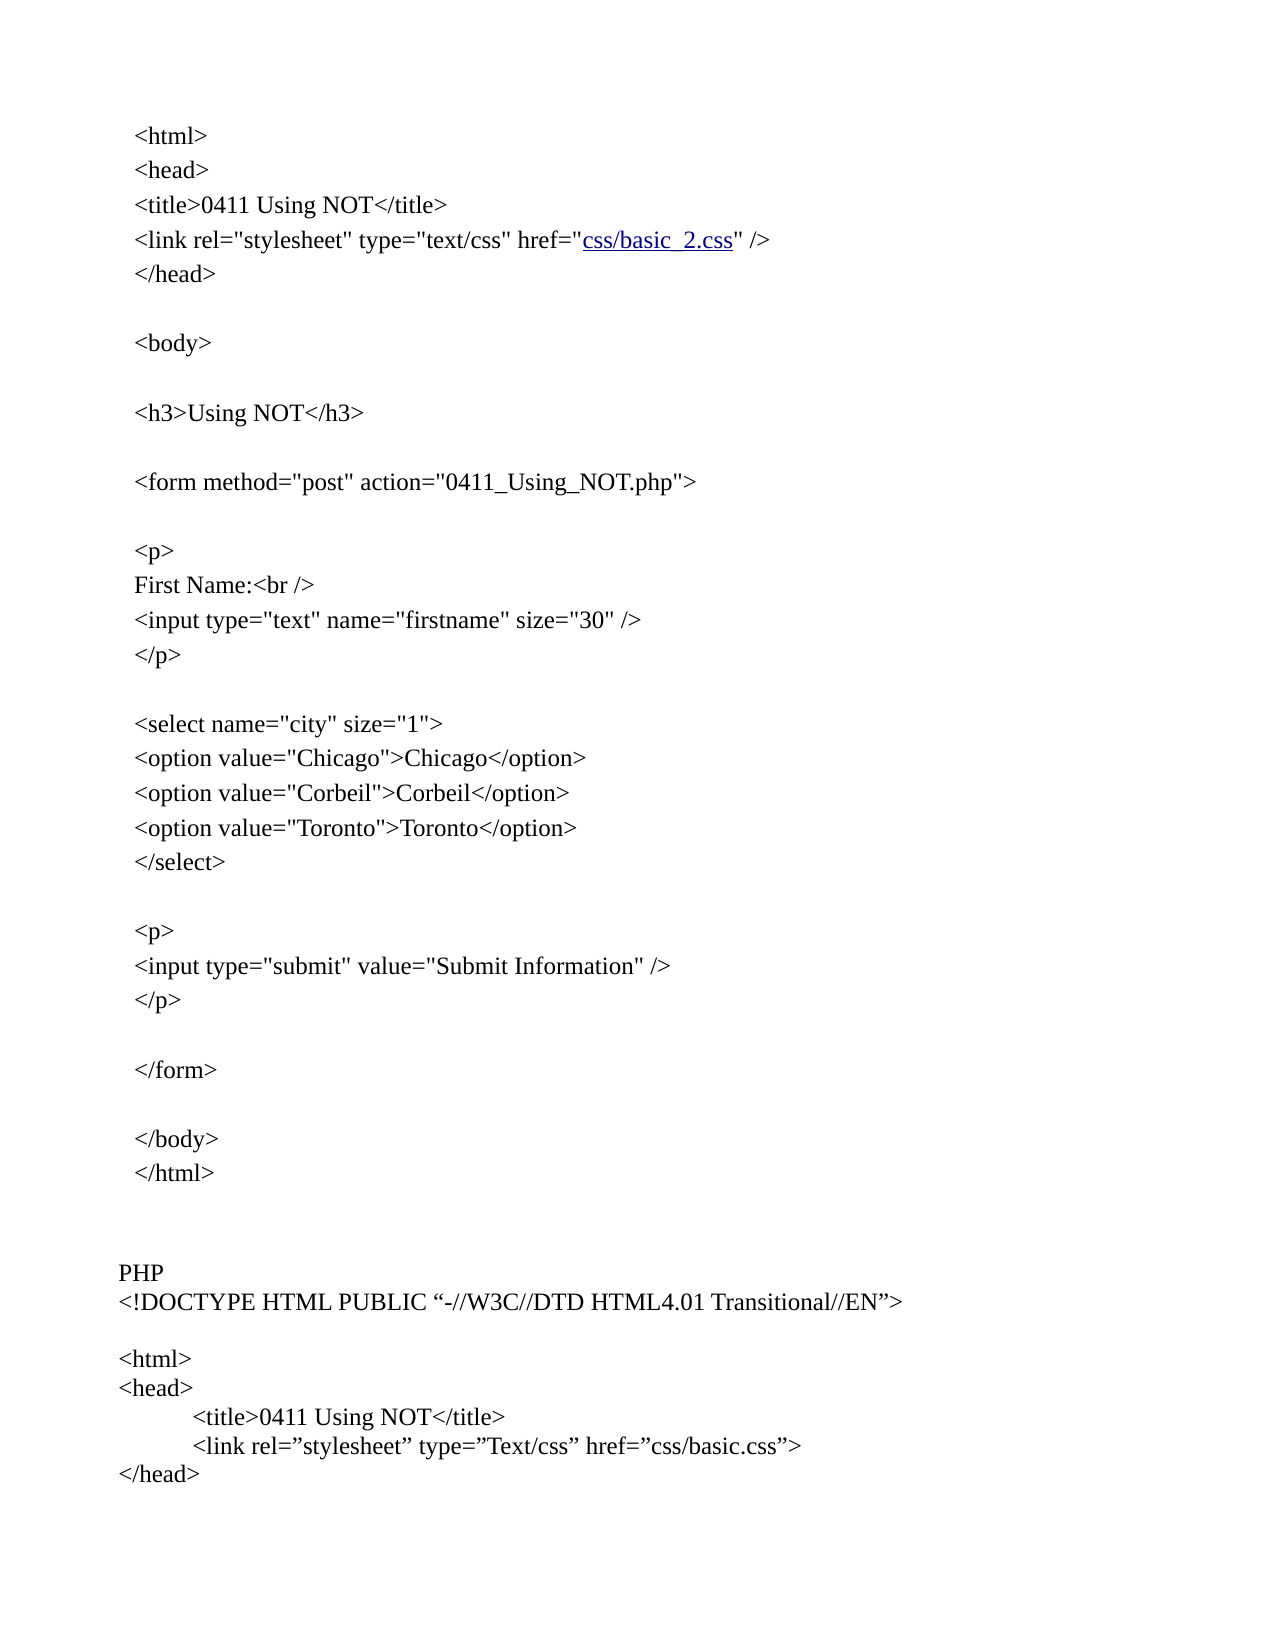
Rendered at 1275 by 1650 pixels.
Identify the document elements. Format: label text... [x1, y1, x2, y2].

table_cell [118, 464, 131, 498]
table_cell [118, 602, 131, 637]
table_cell </p> [131, 637, 928, 671]
table_cell [131, 1017, 928, 1052]
table_cell [118, 533, 131, 568]
table_cell </html> [131, 1156, 928, 1190]
table_cell [118, 291, 131, 326]
table_cell [131, 1086, 928, 1121]
table_cell <select name="city" size="1"> [131, 706, 928, 741]
table_cell [118, 983, 131, 1017]
table_cell [118, 222, 131, 256]
table_cell [118, 637, 131, 671]
table_cell <option value="Corbeil">Corbeil</option> [131, 775, 928, 810]
table_cell [131, 1190, 928, 1201]
table_cell <html> [131, 118, 928, 153]
text <link rel=”stylesheet” type=”Text/css” href=”css/basic.css”> [118, 1431, 1157, 1459]
table_cell </form> [131, 1052, 928, 1086]
table_cell [118, 118, 131, 153]
table_cell [118, 844, 131, 879]
text </head> [118, 1459, 1157, 1488]
table_cell [118, 153, 131, 187]
table_cell <h3>Using NOT</h3> [131, 395, 928, 429]
table_cell [131, 429, 928, 464]
table_cell </head> [131, 256, 928, 291]
table_cell <input type="text" name="firstname" size="30" /> [131, 602, 928, 637]
table_cell <form method="post" action="0411_Using_NOT.php"> [131, 464, 928, 498]
table_cell [118, 741, 131, 775]
table_cell [118, 914, 131, 948]
table_cell [118, 948, 131, 983]
table_cell <title>0411 Using NOT</title> [131, 187, 928, 222]
table_cell [118, 1190, 131, 1201]
text <!DOCTYPE HTML PUBLIC “-//W3C//DTD HTML4.01 Transitional//EN”> [118, 1287, 1157, 1316]
text PHP [118, 1258, 1157, 1287]
table_cell [118, 429, 131, 464]
table_cell [118, 1156, 131, 1190]
text <html> [118, 1344, 1157, 1373]
table_cell </p> [131, 983, 928, 1017]
table_cell [118, 395, 131, 429]
table_cell <link rel="stylesheet" type="text/css" href="css/basic_2.css" /> [131, 222, 928, 256]
table_cell [131, 360, 928, 395]
table_cell <p> [131, 533, 928, 568]
table_cell [131, 291, 928, 326]
table_cell [131, 879, 928, 913]
table_cell [118, 568, 131, 602]
table_cell [118, 360, 131, 395]
table_cell [118, 1017, 131, 1052]
table_cell <option value="Toronto">Toronto</option> [131, 810, 928, 844]
table_cell [118, 706, 131, 741]
table_cell First Name:<br /> [131, 568, 928, 602]
table_cell [118, 671, 131, 706]
table_cell <body> [131, 326, 928, 360]
table_cell [118, 256, 131, 291]
table_cell <head> [131, 153, 928, 187]
table_cell [118, 1052, 131, 1086]
table_cell <option value="Chicago">Chicago</option> [131, 741, 928, 775]
table_cell [131, 499, 928, 533]
table_cell </select> [131, 844, 928, 879]
table_cell <p> [131, 914, 928, 948]
table_cell </body> [131, 1121, 928, 1156]
table_cell [118, 187, 131, 222]
table_cell <input type="submit" value="Submit Information" /> [131, 948, 928, 983]
table_cell [118, 326, 131, 360]
text <title>0411 Using NOT</title> [118, 1402, 1157, 1431]
table_cell [131, 671, 928, 706]
table_cell [118, 1086, 131, 1121]
table_cell [118, 499, 131, 533]
table_cell [118, 879, 131, 913]
table_cell [118, 810, 131, 844]
table_cell [118, 775, 131, 810]
text <head> [118, 1373, 1157, 1402]
table_cell [118, 1121, 131, 1156]
